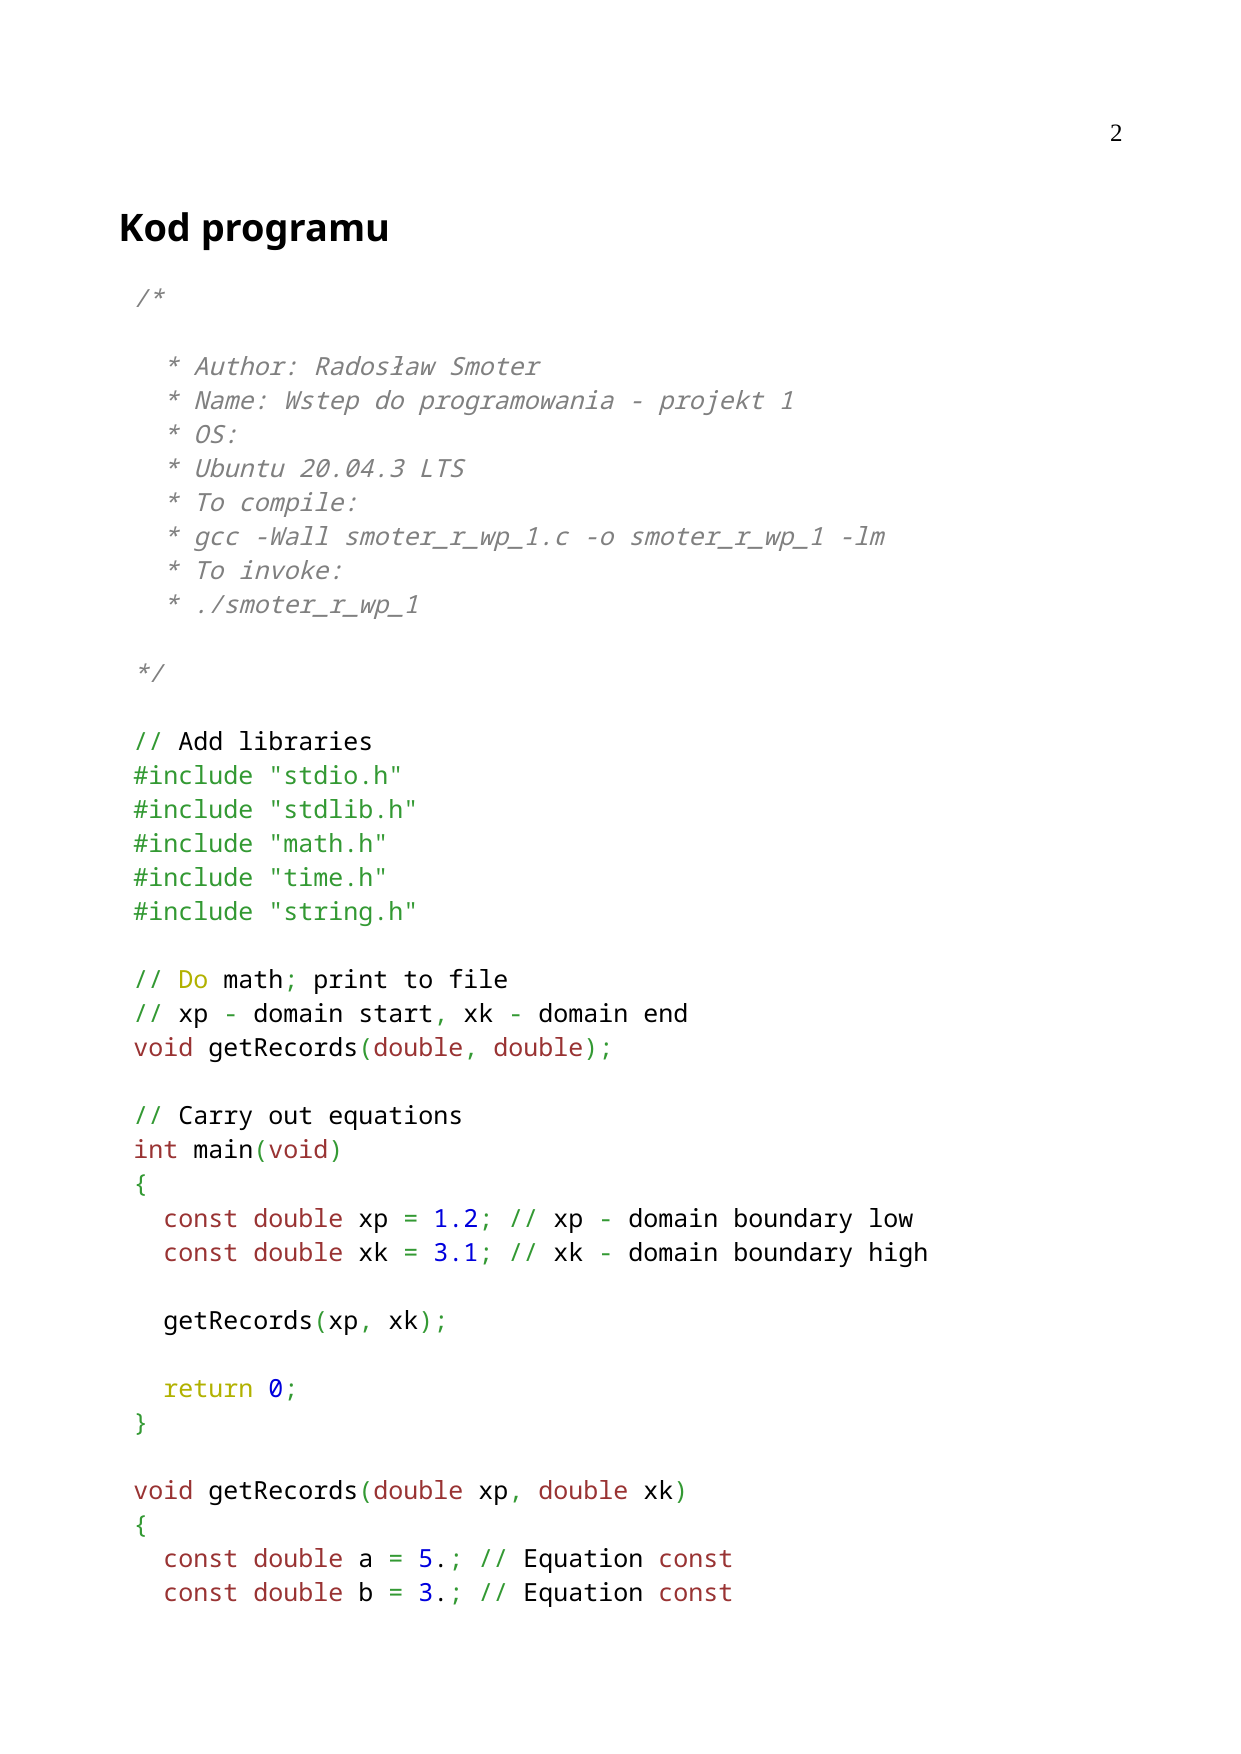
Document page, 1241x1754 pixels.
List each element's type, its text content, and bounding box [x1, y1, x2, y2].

text // Add libraries [118, 723, 1122, 757]
text /* [118, 266, 1122, 314]
text // Carry out equations [118, 1098, 1122, 1132]
text const double b = 3.; // Equation const [118, 1575, 1122, 1624]
text * Name: Wstep do programowania - projekt 1 [118, 383, 1122, 417]
text return 0; [118, 1371, 1122, 1404]
subtitle Kod programu [118, 201, 1122, 253]
text #include "stdlib.h" [118, 791, 1122, 826]
text { [118, 1166, 1122, 1200]
text #include "string.h" [118, 894, 1122, 928]
text * OS: [118, 417, 1122, 451]
text #include "math.h" [118, 826, 1122, 859]
text // Do math; print to file [118, 962, 1122, 996]
text void getRecords(double xp, double xk) [118, 1473, 1122, 1507]
text */ [118, 655, 1122, 689]
text * Ubuntu 20.04.3 LTS [118, 451, 1122, 485]
text // xp - domain start, xk - domain end [118, 996, 1122, 1030]
text #include "stdio.h" [118, 757, 1122, 791]
text { [118, 1507, 1122, 1541]
text * To compile: [118, 485, 1122, 519]
text } [118, 1404, 1122, 1439]
text getRecords(xp, xk); [118, 1302, 1122, 1336]
text const double xp = 1.2; // xp - domain boundary low [118, 1200, 1122, 1234]
text * ./smoter_r_wp_1 [118, 587, 1122, 621]
text * To invoke: [118, 553, 1122, 587]
text #include "time.h" [118, 859, 1122, 894]
text const double xk = 3.1; // xk - domain boundary high [118, 1234, 1122, 1268]
text int main(void) [118, 1132, 1122, 1166]
text void getRecords(double, double); [118, 1030, 1122, 1064]
text * Author: Radosław Smoter [118, 349, 1122, 383]
text * gcc -Wall smoter_r_wp_1.c -o smoter_r_wp_1 -lm [118, 519, 1122, 553]
text const double a = 5.; // Equation const [118, 1541, 1122, 1575]
